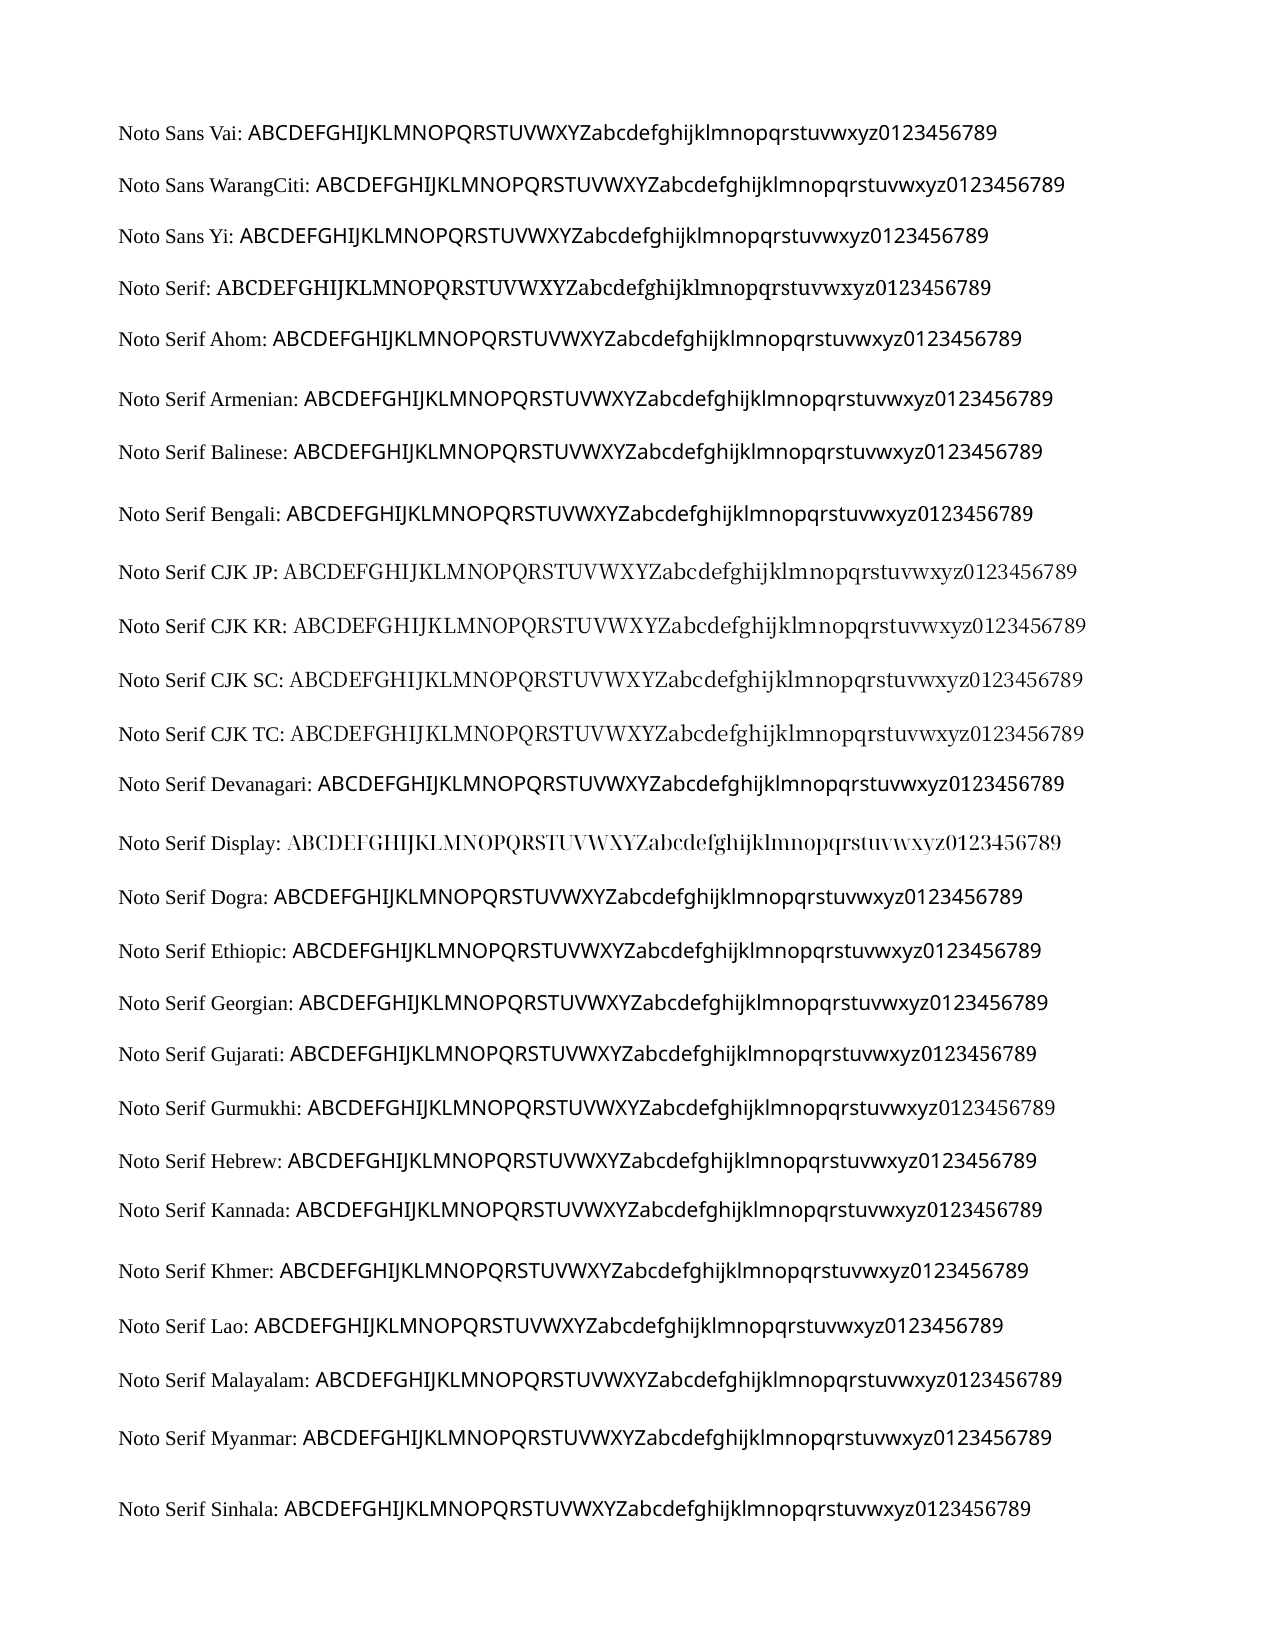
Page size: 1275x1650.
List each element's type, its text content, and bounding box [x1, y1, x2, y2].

text Andale Mono: ABCDEFGHIJKLMNOPQRSTUVWXYZabcdefghijklmnopqrstuvwxyz0123456789 Arial: ABCDEFGHIJKLMNOPQRSTUVWXYZabcdefghijklmnopqrstuvwxyz0123456789 Arial Black: ABCDEFGHIJKLMNOPQRSTUVWXYZabcdefghijklmnopqrstuvwxyz0123456789 Arimo: ABCDEFGHIJKLMNOPQRSTUVWXYZabcdefghijklmnopqrstuvwxyz0123456789 C059: ABCDEFGHIJKLMNOPQRSTUVWXYZabcdefghijklmnopqrstuvwxyz0123456789 Caladea: ABCDEFGHIJKLMNOPQRSTUVWXYZabcdefghijklmnopqrstuvwxyz0123456789 Cantarell: ABCDEFGHIJKLMNOPQRSTUVWXYZabcdefghijklmnopqrstuvwxyz0123456789 Cantarell Extra Bold: ABCDEFGHIJKLMNOPQRSTUVWXYZabcdefghijklmnopqrstuvwxyz0123456789 Cantarell Light: ABCDEFGHIJKLMNOPQRSTUVWXYZabcdefghijklmnopqrstuvwxyz0123456789 Cantarell Thin: ABCDEFGHIJKLMNOPQRSTUVWXYZabcdefghijklmnopqrstuvwxyz0123456789 Carlito: ABCDEFGHIJKLMNOPQRSTUVWXYZabcdefghijklmnopqrstuvwxyz0123456789 Comic Sans MS: ABCDEFGHIJKLMNOPQRSTUVWXYZabcdefghijklmnopqrstuvwxyz0123456789 Courier New: ABCDEFGHIJKLMNOPQRSTUVWXYZabcdefghijklmnopqrstuvwxyz0123456789 Cousine: ABCDEFGHIJKLMNOPQRSTUVWXYZabcdefghijklmnopqrstuvwxyz0123456789 D050000L: ABCDEFGHIJKLMNOPQRSTUVWXYZabcdefghijklmnopqrstuvwxyz0123456789 DejaVu Math TeX Gyre: ABCDEFGHIJKLMNOPQRSTUVWXYZabcdefghijklmnopqrstuvwxyz0123456789 DejaVu Sans: ABCDEFGHIJKLMNOPQRSTUVWXYZabcdefghijklmnopqrstuvwxyz0123456789 DejaVu Sans Condensed: ABCDEFGHIJKLMNOPQRSTUVWXYZabcdefghijklmnopqrstuvwxyz0123456789 DejaVu Sans Light: ABCDEFGHIJKLMNOPQRSTUVWXYZabcdefghijklmnopqrstuvwxyz0123456789 DejaVu Sans Mono: ABCDEFGHIJKLMNOPQRSTUVWXYZabcdefghijklmnopqrstuvwxyz0123456789 DejaVu Serif: ABCDEFGHIJKLMNOPQRSTUVWXYZabcdefghijklmnopqrstuvwxyz0123456789 DejaVu Serif Condensed: ABCDEFGHIJKLMNOPQRSTUVWXYZabcdefghijklmnopqrstuvwxyz0123456789 FreeMono: ABCDEFGHIJKLMNOPQRSTUVWXYZabcdefghijklmnopqrstuvwxyz0123456789 FreeSans: ABCDEFGHIJKLMNOPQRSTUVWXYZabcdefghijklmnopqrstuvwxyz0123456789 FreeSerif: ABCDEFGHIJKLMNOPQRSTUVWXYZabcdefghijklmnopqrstuvwxyz0123456789 Gentium: ABCDEFGHIJKLMNOPQRSTUVWXYZabcdefghijklmnopqrstuvwxyz0123456789 Gentium Basic: ABCDEFGHIJKLMNOPQRSTUVWXYZabcdefghijklmnopqrstuvwxyz0123456789 Gentium Book Basic: ABCDEFGHIJKLMNOPQRSTUVWXYZabcdefghijklmnopqrstuvwxyz0123456789 GentiumAlt: ABCDEFGHIJKLMNOPQRSTUVWXYZabcdefghijklmnopqrstuvwxyz0123456789 Georgia: ABCDEFGHIJKLMNOPQRSTUVWXYZabcdefghijklmnopqrstuvwxyz0123456789 IPAexGothic: ABCDEFGHIJKLMNOPQRSTUVWXYZabcdefghijklmnopqrstuvwxyz0123456789 IPAexMincho: ABCDEFGHIJKLMNOPQRSTUVWXYZabcdefghijklmnopqrstuvwxyz0123456789 Impact: ABCDEFGHIJKLMNOPQRSTUVWXYZabcdefghijklmnopqrstuvwxyz0123456789 Liberation Mono: ABCDEFGHIJKLMNOPQRSTUVWXYZabcdefghijklmnopqrstuvwxyz0123456789 Liberation Sans: ABCDEFGHIJKLMNOPQRSTUVWXYZabcdefghijklmnopqrstuvwxyz0123456789 Liberation Sans Narrow: ABCDEFGHIJKLMNOPQRSTUVWXYZabcdefghijklmnopqrstuvwxyz0123456789 Liberation Serif: ABCDEFGHIJKLMNOPQRSTUVWXYZabcdefghijklmnopqrstuvwxyz0123456789 Linux Biolinum Keyboard O: ABCDEFGHIJKLMNOPQRSTUVWXYZabcdefghijklmnopqrstuvwxyz0123456789 Linux Biolinum O: ABCDEFGHIJKLMNOPQRSTUVWXYZabcdefghijklmnopqrstuvwxyz0123456789 Linux Libertine Display O: ABCDEFGHIJKLMNOPQRSTUVWXYZabcdefghijklmnopqrstuvwxyz0123456789 Linux Libertine Initials O: ABCDEFGHIJKLMNOPQRSTUVWXYZabcdefghijklmnopqrstuvwxyz0123456789 Linux Libertine Mono O: ABCDEFGHIJKLMNOPQRSTUVWXYZabcdefghijklmnopqrstuvwxyz0123456789 Linux Libertine O: ABCDEFGHIJKLMNOPQRSTUVWXYZabcdefghijklmnopqrstuvwxyz0123456789 Nimbus Mono PS: ABCDEFGHIJKLMNOPQRSTUVWXYZabcdefghijklmnopqrstuvwxyz0123456789 Nimbus Roman: ABCDEFGHIJKLMNOPQRSTUVWXYZabcdefghijklmnopqrstuvwxyz0123456789 Nimbus Sans: ABCDEFGHIJKLMNOPQRSTUVWXYZabcdefghijklmnopqrstuvwxyz0123456789 Nimbus Sans Narrow: ABCDEFGHIJKLMNOPQRSTUVWXYZabcdefghijklmnopqrstuvwxyz0123456789 Noto Kufi Arabic: ABCDEFGHIJKLMNOPQRSTUVWXYZabcdefghijklmnopqrstuvwxyz0123456789 Noto Mono: ABCDEFGHIJKLMNOPQRSTUVWXYZabcdefghijklmnopqrstuvwxyz0123456789 Noto Music: ABCDEFGHIJKLMNOPQRSTUVWXYZabcdefghijklmnopqrstuvwxyz0123456789 Noto Naskh Arabic: ABCDEFGHIJKLMNOPQRSTUVWXYZabcdefghijklmnopqrstuvwxyz0123456789 Noto Naskh Arabic UI: ABCDEFGHIJKLMNOPQRSTUVWXYZabcdefghijklmnopqrstuvwxyz0123456789 Noto Nastaliq Urdu: ABCDEFGHIJKLMNOPQRSTUVWXYZabcdefghijklmnopqrstuvwxyz0123456789 Noto Sans: ABCDEFGHIJKLMNOPQRSTUVWXYZabcdefghijklmnopqrstuvwxyz0123456789 Noto Sans Adlam: ABCDEFGHIJKLMNOPQRSTUVWXYZabcdefghijklmnopqrstuvwxyz0123456789 Noto Sans Adlam Unjoined: ABCDEFGHIJKLMNOPQRSTUVWXYZabcdefghijklmnopqrstuvwxyz0123456789 Noto Sans AnatoHiero: ABCDEFGHIJKLMNOPQRSTUVWXYZabcdefghijklmnopqrstuvwxyz0123456789 Noto Sans Arabic: ABCDEFGHIJKLMNOPQRSTUVWXYZabcdefghijklmnopqrstuvwxyz0123456789 Noto Sans Arabic UI: ABCDEFGHIJKLMNOPQRSTUVWXYZabcdefghijklmnopqrstuvwxyz0123456789 Noto Sans Armenian: ABCDEFGHIJKLMNOPQRSTUVWXYZabcdefghijklmnopqrstuvwxyz0123456789 Noto Sans Avestan: ABCDEFGHIJKLMNOPQRSTUVWXYZabcdefghijklmnopqrstuvwxyz0123456789 Noto Sans Bamum: ABCDEFGHIJKLMNOPQRSTUVWXYZabcdefghijklmnopqrstuvwxyz0123456789 Noto Sans Bassa Vah: ABCDEFGHIJKLMNOPQRSTUVWXYZabcdefghijklmnopqrstuvwxyz0123456789 Noto Sans Batak: ABCDEFGHIJKLMNOPQRSTUVWXYZabcdefghijklmnopqrstuvwxyz0123456789 Noto Sans Bengali: ABCDEFGHIJKLMNOPQRSTUVWXYZabcdefghijklmnopqrstuvwxyz0123456789 Noto Sans Bengali UI: ABCDEFGHIJKLMNOPQRSTUVWXYZabcdefghijklmnopqrstuvwxyz0123456789 Noto Sans Bhaiksuki: ABCDEFGHIJKLMNOPQRSTUVWXYZabcdefghijklmnopqrstuvwxyz0123456789 Noto Sans Brahmi: ABCDEFGHIJKLMNOPQRSTUVWXYZabcdefghijklmnopqrstuvwxyz0123456789 Noto Sans Buginese: ABCDEFGHIJKLMNOPQRSTUVWXYZabcdefghijklmnopqrstuvwxyz0123456789 Noto Sans Buhid: ABCDEFGHIJKLMNOPQRSTUVWXYZabcdefghijklmnopqrstuvwxyz0123456789 Noto Sans CJK HK: ABCDEFGHIJKLMNOPQRSTUVWXYZabcdefghijklmnopqrstuvwxyz0123456789 Noto Sans CJK JP: ABCDEFGHIJKLMNOPQRSTUVWXYZabcdefghijklmnopqrstuvwxyz0123456789 Noto Sans CJK KR: ABCDEFGHIJKLMNOPQRSTUVWXYZabcdefghijklmnopqrstuvwxyz0123456789 Noto Sans CJK SC: ABCDEFGHIJKLMNOPQRSTUVWXYZabcdefghijklmnopqrstuvwxyz0123456789 Noto Sans CJK TC: ABCDEFGHIJKLMNOPQRSTUVWXYZabcdefghijklmnopqrstuvwxyz0123456789 Noto Sans CanAborig: ABCDEFGHIJKLMNOPQRSTUVWXYZabcdefghijklmnopqrstuvwxyz0123456789 Noto Sans Carian: ABCDEFGHIJKLMNOPQRSTUVWXYZabcdefghijklmnopqrstuvwxyz0123456789 Noto Sans CaucAlban: ABCDEFGHIJKLMNOPQRSTUVWXYZabcdefghijklmnopqrstuvwxyz0123456789 Noto Sans Chakma: ABCDEFGHIJKLMNOPQRSTUVWXYZabcdefghijklmnopqrstuvwxyz0123456789 Noto Sans Cham: ABCDEFGHIJKLMNOPQRSTUVWXYZabcdefghijklmnopqrstuvwxyz0123456789 Noto Sans Cherokee: ABCDEFGHIJKLMNOPQRSTUVWXYZabcdefghijklmnopqrstuvwxyz0123456789 Noto Sans Coptic: ABCDEFGHIJKLMNOPQRSTUVWXYZabcdefghijklmnopqrstuvwxyz0123456789 Noto Sans Cuneiform: ABCDEFGHIJKLMNOPQRSTUVWXYZabcdefghijklmnopqrstuvwxyz0123456789 Noto Sans Cypriot: ABCDEFGHIJKLMNOPQRSTUVWXYZabcdefghijklmnopqrstuvwxyz0123456789 Noto Sans Deseret: ABCDEFGHIJKLMNOPQRSTUVWXYZabcdefghijklmnopqrstuvwxyz0123456789 Noto Sans Devanagari: ABCDEFGHIJKLMNOPQRSTUVWXYZabcdefghijklmnopqrstuvwxyz0123456789 Noto Sans Devanagari UI: ABCDEFGHIJKLMNOPQRSTUVWXYZabcdefghijklmnopqrstuvwxyz0123456789 Noto Sans Display: ABCDEFGHIJKLMNOPQRSTUVWXYZabcdefghijklmnopqrstuvwxyz0123456789 Noto Sans Duployan: ABCDEFGHIJKLMNOPQRSTUVWXYZabcdefghijklmnopqrstuvwxyz0123456789 Noto Sans EgyptHiero: ABCDEFGHIJKLMNOPQRSTUVWXYZabcdefghijklmnopqrstuvwxyz0123456789 Noto Sans Elbasan: ABCDEFGHIJKLMNOPQRSTUVWXYZabcdefghijklmnopqrstuvwxyz0123456789 Noto Sans Ethiopic: ABCDEFGHIJKLMNOPQRSTUVWXYZabcdefghijklmnopqrstuvwxyz0123456789 Noto Sans Georgian: ABCDEFGHIJKLMNOPQRSTUVWXYZabcdefghijklmnopqrstuvwxyz0123456789 Noto Sans Glagolitic: ABCDEFGHIJKLMNOPQRSTUVWXYZabcdefghijklmnopqrstuvwxyz0123456789 Noto Sans Gothic: ABCDEFGHIJKLMNOPQRSTUVWXYZabcdefghijklmnopqrstuvwxyz0123456789 Noto Sans Grantha: ABCDEFGHIJKLMNOPQRSTUVWXYZabcdefghijklmnopqrstuvwxyz0123456789 Noto Sans Gujarati: ABCDEFGHIJKLMNOPQRSTUVWXYZabcdefghijklmnopqrstuvwxyz0123456789 Noto Sans Gujarati UI: ABCDEFGHIJKLMNOPQRSTUVWXYZabcdefghijklmnopqrstuvwxyz0123456789 Noto Sans Gurmukhi: ABCDEFGHIJKLMNOPQRSTUVWXYZabcdefghijklmnopqrstuvwxyz0123456789 Noto Sans Gurmukhi UI: ABCDEFGHIJKLMNOPQRSTUVWXYZabcdefghijklmnopqrstuvwxyz0123456789 Noto Sans HanifiRohg: ABCDEFGHIJKLMNOPQRSTUVWXYZabcdefghijklmnopqrstuvwxyz0123456789 Noto Sans Hanunoo: ABCDEFGHIJKLMNOPQRSTUVWXYZabcdefghijklmnopqrstuvwxyz0123456789 Noto Sans Hatran: ABCDEFGHIJKLMNOPQRSTUVWXYZabcdefghijklmnopqrstuvwxyz0123456789 Noto Sans Hebrew: ABCDEFGHIJKLMNOPQRSTUVWXYZabcdefghijklmnopqrstuvwxyz0123456789 Noto Sans ImpAramaic: ABCDEFGHIJKLMNOPQRSTUVWXYZabcdefghijklmnopqrstuvwxyz0123456789 Noto Sans Indic Siyaq Numbers: ABCDEFGHIJKLMNOPQRSTUVWXYZabcdefghijklmnopqrstuvwxyz0123456789 Noto Sans InsPahlavi: ABCDEFGHIJKLMNOPQRSTUVWXYZabcdefghijklmnopqrstuvwxyz0123456789 Noto Sans InsParthi: ABCDEFGHIJKLMNOPQRSTUVWXYZabcdefghijklmnopqrstuvwxyz0123456789 Noto Sans Javanese: ABCDEFGHIJKLMNOPQRSTUVWXYZabcdefghijklmnopqrstuvwxyz0123456789 Noto Sans Kaithi: ABCDEFGHIJKLMNOPQRSTUVWXYZabcdefghijklmnopqrstuvwxyz0123456789 Noto Sans Kannada: ABCDEFGHIJKLMNOPQRSTUVWXYZabcdefghijklmnopqrstuvwxyz0123456789 Noto Sans Kannada UI: ABCDEFGHIJKLMNOPQRSTUVWXYZabcdefghijklmnopqrstuvwxyz0123456789 Noto Sans Kayah Li: ABCDEFGHIJKLMNOPQRSTUVWXYZabcdefghijklmnopqrstuvwxyz0123456789 Noto Sans Kharoshthi: ABCDEFGHIJKLMNOPQRSTUVWXYZabcdefghijklmnopqrstuvwxyz0123456789 Noto Sans Khmer: ABCDEFGHIJKLMNOPQRSTUVWXYZabcdefghijklmnopqrstuvwxyz0123456789 Noto Sans Khmer UI: ABCDEFGHIJKLMNOPQRSTUVWXYZabcdefghijklmnopqrstuvwxyz0123456789 Noto Sans Khojki: ABCDEFGHIJKLMNOPQRSTUVWXYZabcdefghijklmnopqrstuvwxyz0123456789 Noto Sans Khudawadi: ABCDEFGHIJKLMNOPQRSTUVWXYZabcdefghijklmnopqrstuvwxyz0123456789 Noto Sans Lao: ABCDEFGHIJKLMNOPQRSTUVWXYZabcdefghijklmnopqrstuvwxyz0123456789 Noto Sans Lao UI: ABCDEFGHIJKLMNOPQRSTUVWXYZabcdefghijklmnopqrstuvwxyz0123456789 Noto Sans Lepcha: ABCDEFGHIJKLMNOPQRSTUVWXYZabcdefghijklmnopqrstuvwxyz0123456789 Noto Sans Limbu: ABCDEFGHIJKLMNOPQRSTUVWXYZabcdefghijklmnopqrstuvwxyz0123456789 Noto Sans Linear A: ABCDEFGHIJKLMNOPQRSTUVWXYZabcdefghijklmnopqrstuvwxyz0123456789 Noto Sans Linear B: ABCDEFGHIJKLMNOPQRSTUVWXYZabcdefghijklmnopqrstuvwxyz0123456789 Noto Sans Lisu: ABCDEFGHIJKLMNOPQRSTUVWXYZabcdefghijklmnopqrstuvwxyz0123456789 Noto Sans Lycian: ABCDEFGHIJKLMNOPQRSTUVWXYZabcdefghijklmnopqrstuvwxyz0123456789 Noto Sans Lydian: ABCDEFGHIJKLMNOPQRSTUVWXYZabcdefghijklmnopqrstuvwxyz0123456789 Noto Sans Mahajani: ABCDEFGHIJKLMNOPQRSTUVWXYZabcdefghijklmnopqrstuvwxyz0123456789 Noto Sans Malayalam: ABCDEFGHIJKLMNOPQRSTUVWXYZabcdefghijklmnopqrstuvwxyz0123456789 Noto Sans Malayalam UI: ABCDEFGHIJKLMNOPQRSTUVWXYZabcdefghijklmnopqrstuvwxyz0123456789 Noto Sans Mandaic: ABCDEFGHIJKLMNOPQRSTUVWXYZabcdefghijklmnopqrstuvwxyz0123456789 Noto Sans Manichaean: ABCDEFGHIJKLMNOPQRSTUVWXYZabcdefghijklmnopqrstuvwxyz0123456789 Noto Sans Marchen: ABCDEFGHIJKLMNOPQRSTUVWXYZabcdefghijklmnopqrstuvwxyz0123456789 Noto Sans Math: ABCDEFGHIJKLMNOPQRSTUVWXYZabcdefghijklmnopqrstuvwxyz0123456789 Noto Sans Mayan Numerals: ABCDEFGHIJKLMNOPQRSTUVWXYZabcdefghijklmnopqrstuvwxyz0123456789 Noto Sans MeeteiMayek: ABCDEFGHIJKLMNOPQRSTUVWXYZabcdefghijklmnopqrstuvwxyz0123456789 Noto Sans Mende Kikakui: ABCDEFGHIJKLMNOPQRSTUVWXYZabcdefghijklmnopqrstuvwxyz0123456789 Noto Sans Meroitic: ABCDEFGHIJKLMNOPQRSTUVWXYZabcdefghijklmnopqrstuvwxyz0123456789 Noto Sans Miao: ABCDEFGHIJKLMNOPQRSTUVWXYZabcdefghijklmnopqrstuvwxyz0123456789 Noto Sans Modi: ABCDEFGHIJKLMNOPQRSTUVWXYZabcdefghijklmnopqrstuvwxyz0123456789 Noto Sans Mongolian: ABCDEFGHIJKLMNOPQRSTUVWXYZabcdefghijklmnopqrstuvwxyz0123456789 Noto Sans Mono: ABCDEFGHIJKLMNOPQRSTUVWXYZabcdefghijklmnopqrstuvwxyz0123456789 Noto Sans Mono CJK HK: ABCDEFGHIJKLMNOPQRSTUVWXYZabcdefghijklmnopqrstuvwxyz0123456789 Noto Sans Mono CJK JP: ABCDEFGHIJKLMNOPQRSTUVWXYZabcdefghijklmnopqrstuvwxyz0123456789 Noto Sans Mono CJK KR: ABCDEFGHIJKLMNOPQRSTUVWXYZabcdefghijklmnopqrstuvwxyz0123456789 Noto Sans Mono CJK SC: ABCDEFGHIJKLMNOPQRSTUVWXYZabcdefghijklmnopqrstuvwxyz0123456789 Noto Sans Mono CJK TC: ABCDEFGHIJKLMNOPQRSTUVWXYZabcdefghijklmnopqrstuvwxyz0123456789 Noto Sans Mro: ABCDEFGHIJKLMNOPQRSTUVWXYZabcdefghijklmnopqrstuvwxyz0123456789 Noto Sans Multani: ABCDEFGHIJKLMNOPQRSTUVWXYZabcdefghijklmnopqrstuvwxyz0123456789 Noto Sans Myanmar: ABCDEFGHIJKLMNOPQRSTUVWXYZabcdefghijklmnopqrstuvwxyz0123456789 Noto Sans Myanmar UI: ABCDEFGHIJKLMNOPQRSTUVWXYZabcdefghijklmnopqrstuvwxyz0123456789 Noto Sans N'Ko: ABCDEFGHIJKLMNOPQRSTUVWXYZabcdefghijklmnopqrstuvwxyz0123456789 Noto Sans Nabataean: ABCDEFGHIJKLMNOPQRSTUVWXYZabcdefghijklmnopqrstuvwxyz0123456789 Noto Sans NewTaiLue: ABCDEFGHIJKLMNOPQRSTUVWXYZabcdefghijklmnopqrstuvwxyz0123456789 Noto Sans Newa: ABCDEFGHIJKLMNOPQRSTUVWXYZabcdefghijklmnopqrstuvwxyz0123456789 Noto Sans Ogham: ABCDEFGHIJKLMNOPQRSTUVWXYZabcdefghijklmnopqrstuvwxyz0123456789 Noto Sans Ol Chiki: ABCDEFGHIJKLMNOPQRSTUVWXYZabcdefghijklmnopqrstuvwxyz0123456789 Noto Sans Old Italic: ABCDEFGHIJKLMNOPQRSTUVWXYZabcdefghijklmnopqrstuvwxyz0123456789 Noto Sans Old Permic: ABCDEFGHIJKLMNOPQRSTUVWXYZabcdefghijklmnopqrstuvwxyz0123456789 Noto Sans Old Turkic: ABCDEFGHIJKLMNOPQRSTUVWXYZabcdefghijklmnopqrstuvwxyz0123456789 Noto Sans OldHung: ABCDEFGHIJKLMNOPQRSTUVWXYZabcdefghijklmnopqrstuvwxyz0123456789 Noto Sans OldNorArab: ABCDEFGHIJKLMNOPQRSTUVWXYZabcdefghijklmnopqrstuvwxyz0123456789 Noto Sans OldPersian: ABCDEFGHIJKLMNOPQRSTUVWXYZabcdefghijklmnopqrstuvwxyz0123456789 Noto Sans OldSogdian: ABCDEFGHIJKLMNOPQRSTUVWXYZabcdefghijklmnopqrstuvwxyz0123456789 Noto Sans OldSouArab: ABCDEFGHIJKLMNOPQRSTUVWXYZabcdefghijklmnopqrstuvwxyz0123456789 Noto Sans Oriya: ABCDEFGHIJKLMNOPQRSTUVWXYZabcdefghijklmnopqrstuvwxyz0123456789 Noto Sans Oriya UI: ABCDEFGHIJKLMNOPQRSTUVWXYZabcdefghijklmnopqrstuvwxyz0123456789 Noto Sans Osage: ABCDEFGHIJKLMNOPQRSTUVWXYZabcdefghijklmnopqrstuvwxyz0123456789 Noto Sans Osmanya: ABCDEFGHIJKLMNOPQRSTUVWXYZabcdefghijklmnopqrstuvwxyz0123456789 Noto Sans Pahawh Hmong: ABCDEFGHIJKLMNOPQRSTUVWXYZabcdefghijklmnopqrstuvwxyz0123456789 Noto Sans Palmyrene: ABCDEFGHIJKLMNOPQRSTUVWXYZabcdefghijklmnopqrstuvwxyz0123456789 Noto Sans PauCinHau: ABCDEFGHIJKLMNOPQRSTUVWXYZabcdefghijklmnopqrstuvwxyz0123456789 Noto Sans PhagsPa: ABCDEFGHIJKLMNOPQRSTUVWXYZabcdefghijklmnopqrstuvwxyz0123456789 Noto Sans Phoenician: ABCDEFGHIJKLMNOPQRSTUVWXYZabcdefghijklmnopqrstuvwxyz0123456789 Noto Sans PsaPahlavi: ABCDEFGHIJKLMNOPQRSTUVWXYZabcdefghijklmnopqrstuvwxyz0123456789 Noto Sans Rejang: ABCDEFGHIJKLMNOPQRSTUVWXYZabcdefghijklmnopqrstuvwxyz0123456789 Noto Sans Runic: ABCDEFGHIJKLMNOPQRSTUVWXYZabcdefghijklmnopqrstuvwxyz0123456789 Noto Sans Samaritan: ABCDEFGHIJKLMNOPQRSTUVWXYZabcdefghijklmnopqrstuvwxyz0123456789 Noto Sans Saurashtra: ABCDEFGHIJKLMNOPQRSTUVWXYZabcdefghijklmnopqrstuvwxyz0123456789 Noto Sans Sharada: ABCDEFGHIJKLMNOPQRSTUVWXYZabcdefghijklmnopqrstuvwxyz0123456789 Noto Sans Shavian: ABCDEFGHIJKLMNOPQRSTUVWXYZabcdefghijklmnopqrstuvwxyz0123456789 Noto Sans Siddham: ABCDEFGHIJKLMNOPQRSTUVWXYZabcdefghijklmnopqrstuvwxyz0123456789 Noto Sans Sinhala: ABCDEFGHIJKLMNOPQRSTUVWXYZabcdefghijklmnopqrstuvwxyz0123456789 Noto Sans Sinhala UI: ABCDEFGHIJKLMNOPQRSTUVWXYZabcdefghijklmnopqrstuvwxyz0123456789 Noto Sans SoraSomp: ABCDEFGHIJKLMNOPQRSTUVWXYZabcdefghijklmnopqrstuvwxyz0123456789 Noto Sans Sundanese: ABCDEFGHIJKLMNOPQRSTUVWXYZabcdefghijklmnopqrstuvwxyz0123456789 Noto Sans Syloti Nagri: ABCDEFGHIJKLMNOPQRSTUVWXYZabcdefghijklmnopqrstuvwxyz0123456789 Noto Sans Symbols: ABCDEFGHIJKLMNOPQRSTUVWXYZabcdefghijklmnopqrstuvwxyz0123456789 Noto Sans Symbols2: ABCDEFGHIJKLMNOPQRSTUVWXYZabcdefghijklmnopqrstuvwxyz0123456789 Noto Sans Syriac: ABCDEFGHIJKLMNOPQRSTUVWXYZabcdefghijklmnopqrstuvwxyz0123456789 Noto Sans Tagalog: ABCDEFGHIJKLMNOPQRSTUVWXYZabcdefghijklmnopqrstuvwxyz0123456789 Noto Sans Tagbanwa: ABCDEFGHIJKLMNOPQRSTUVWXYZabcdefghijklmnopqrstuvwxyz0123456789 Noto Sans Tai Le: ABCDEFGHIJKLMNOPQRSTUVWXYZabcdefghijklmnopqrstuvwxyz0123456789 Noto Sans Tai Tham: ABCDEFGHIJKLMNOPQRSTUVWXYZabcdefghijklmnopqrstuvwxyz0123456789 Noto Sans Tai Viet: ABCDEFGHIJKLMNOPQRSTUVWXYZabcdefghijklmnopqrstuvwxyz0123456789 Noto Sans Takri: ABCDEFGHIJKLMNOPQRSTUVWXYZabcdefghijklmnopqrstuvwxyz0123456789 Noto Sans Tamil: ABCDEFGHIJKLMNOPQRSTUVWXYZabcdefghijklmnopqrstuvwxyz0123456789 Noto Sans Tamil Supplement: ABCDEFGHIJKLMNOPQRSTUVWXYZabcdefghijklmnopqrstuvwxyz0123456789 Noto Sans Tamil UI: ABCDEFGHIJKLMNOPQRSTUVWXYZabcdefghijklmnopqrstuvwxyz0123456789 Noto Sans Telugu: ABCDEFGHIJKLMNOPQRSTUVWXYZabcdefghijklmnopqrstuvwxyz0123456789 Noto Sans Telugu UI: ABCDEFGHIJKLMNOPQRSTUVWXYZabcdefghijklmnopqrstuvwxyz0123456789 Noto Sans Thaana: ABCDEFGHIJKLMNOPQRSTUVWXYZabcdefghijklmnopqrstuvwxyz0123456789 Noto Sans Thai: ABCDEFGHIJKLMNOPQRSTUVWXYZabcdefghijklmnopqrstuvwxyz0123456789 Noto Sans Thai UI: ABCDEFGHIJKLMNOPQRSTUVWXYZabcdefghijklmnopqrstuvwxyz0123456789 Noto Sans Tibetan: ABCDEFGHIJKLMNOPQRSTUVWXYZabcdefghijklmnopqrstuvwxyz0123456789 Noto Sans Tifinagh: ABCDEFGHIJKLMNOPQRSTUVWXYZabcdefghijklmnopqrstuvwxyz0123456789 Noto Sans Tirhuta: ABCDEFGHIJKLMNOPQRSTUVWXYZabcdefghijklmnopqrstuvwxyz0123456789 Noto Sans Ugaritic: ABCDEFGHIJKLMNOPQRSTUVWXYZabcdefghijklmnopqrstuvwxyz0123456789 Noto Sans Vai: ABCDEFGHIJKLMNOPQRSTUVWXYZabcdefghijklmnopqrstuvwxyz0123456789 Noto Sans WarangCiti: ABCDEFGHIJKLMNOPQRSTUVWXYZabcdefghijklmnopqrstuvwxyz0123456789 Noto Sans Yi: ABCDEFGHIJKLMNOPQRSTUVWXYZabcdefghijklmnopqrstuvwxyz0123456789 Noto Serif: ABCDEFGHIJKLMNOPQRSTUVWXYZabcdefghijklmnopqrstuvwxyz0123456789 Noto Serif Ahom: ABCDEFGHIJKLMNOPQRSTUVWXYZabcdefghijklmnopqrstuvwxyz0123456789 Noto Serif Armenian: ABCDEFGHIJKLMNOPQRSTUVWXYZabcdefghijklmnopqrstuvwxyz0123456789 Noto Serif Balinese: ABCDEFGHIJKLMNOPQRSTUVWXYZabcdefghijklmnopqrstuvwxyz0123456789 Noto Serif Bengali: ABCDEFGHIJKLMNOPQRSTUVWXYZabcdefghijklmnopqrstuvwxyz0123456789 Noto Serif CJK JP: ABCDEFGHIJKLMNOPQRSTUVWXYZabcdefghijklmnopqrstuvwxyz0123456789 Noto Serif CJK KR: ABCDEFGHIJKLMNOPQRSTUVWXYZabcdefghijklmnopqrstuvwxyz0123456789 Noto Serif CJK SC: ABCDEFGHIJKLMNOPQRSTUVWXYZabcdefghijklmnopqrstuvwxyz0123456789 Noto Serif CJK TC: ABCDEFGHIJKLMNOPQRSTUVWXYZabcdefghijklmnopqrstuvwxyz0123456789 Noto Serif Devanagari: ABCDEFGHIJKLMNOPQRSTUVWXYZabcdefghijklmnopqrstuvwxyz0123456789 Noto Serif Display: ABCDEFGHIJKLMNOPQRSTUVWXYZabcdefghijklmnopqrstuvwxyz0123456789 Noto Serif Dogra: ABCDEFGHIJKLMNOPQRSTUVWXYZabcdefghijklmnopqrstuvwxyz0123456789 Noto Serif Ethiopic: ABCDEFGHIJKLMNOPQRSTUVWXYZabcdefghijklmnopqrstuvwxyz0123456789 Noto Serif Georgian: ABCDEFGHIJKLMNOPQRSTUVWXYZabcdefghijklmnopqrstuvwxyz0123456789 Noto Serif Gujarati: ABCDEFGHIJKLMNOPQRSTUVWXYZabcdefghijklmnopqrstuvwxyz0123456789 Noto Serif Gurmukhi: ABCDEFGHIJKLMNOPQRSTUVWXYZabcdefghijklmnopqrstuvwxyz0123456789 Noto Serif Hebrew: ABCDEFGHIJKLMNOPQRSTUVWXYZabcdefghijklmnopqrstuvwxyz0123456789 Noto Serif Kannada: ABCDEFGHIJKLMNOPQRSTUVWXYZabcdefghijklmnopqrstuvwxyz0123456789 Noto Serif Khmer: ABCDEFGHIJKLMNOPQRSTUVWXYZabcdefghijklmnopqrstuvwxyz0123456789 Noto Serif Lao: ABCDEFGHIJKLMNOPQRSTUVWXYZabcdefghijklmnopqrstuvwxyz0123456789 Noto Serif Malayalam: ABCDEFGHIJKLMNOPQRSTUVWXYZabcdefghijklmnopqrstuvwxyz0123456789 Noto Serif Myanmar: ABCDEFGHIJKLMNOPQRSTUVWXYZabcdefghijklmnopqrstuvwxyz0123456789 Noto Serif Sinhala: ABCDEFGHIJKLMNOPQRSTUVWXYZabcdefghijklmnopqrstuvwxyz0123456789 Noto Serif Tamil: ABCDEFGHIJKLMNOPQRSTUVWXYZabcdefghijklmnopqrstuvwxyz0123456789 Noto Serif Tangut: ABCDEFGHIJKLMNOPQRSTUVWXYZabcdefghijklmnopqrstuvwxyz0123456789 Noto Serif Telugu: ABCDEFGHIJKLMNOPQRSTUVWXYZabcdefghijklmnopqrstuvwxyz0123456789 Noto Serif Thai: ABCDEFGHIJKLMNOPQRSTUVWXYZabcdefghijklmnopqrstuvwxyz0123456789 Noto Serif Tibetan: ABCDEFGHIJKLMNOPQRSTUVWXYZabcdefghijklmnopqrstuvwxyz0123456789 NotoSerifTamilSlanted: ABCDEFGHIJKLMNOPQRSTUVWXYZabcdefghijklmnopqrstuvwxyz0123456789 OpenSymbol: ABCDEFGHIJKLMNOPQRSTUVWXYZabcdefghijklmnopqrstuvwxyz0123456789 P052: ABCDEFGHIJKLMNOPQRSTUVWXYZabcdefghijklmnopqrstuvwxyz0123456789 Roboto: ABCDEFGHIJKLMNOPQRSTUVWXYZabcdefghijklmnopqrstuvwxyz0123456789 Roboto Black: ABCDEFGHIJKLMNOPQRSTUVWXYZabcdefghijklmnopqrstuvwxyz0123456789 Roboto Condensed: ABCDEFGHIJKLMNOPQRSTUVWXYZabcdefghijklmnopqrstuvwxyz0123456789 Roboto Condensed Light: ABCDEFGHIJKLMNOPQRSTUVWXYZabcdefghijklmnopqrstuvwxyz0123456789 Roboto Condensed Medium: ABCDEFGHIJKLMNOPQRSTUVWXYZabcdefghijklmnopqrstuvwxyz0123456789 Roboto Light: ABCDEFGHIJKLMNOPQRSTUVWXYZabcdefghijklmnopqrstuvwxyz0123456789 Roboto Medium: ABCDEFGHIJKLMNOPQRSTUVWXYZabcdefghijklmnopqrstuvwxyz0123456789 Roboto Thin: ABCDEFGHIJKLMNOPQRSTUVWXYZabcdefghijklmnopqrstuvwxyz0123456789 Standard Symbols PS: ABCDEFGHIJKLMNOPQRSTUVWXYZabcdefghijklmnopqrstuvwxyz0123456789 Symbola: ABCDEFGHIJKLMNOPQRSTUVWXYZabcdefghijklmnopqrstuvwxyz0123456789 Times New Roman: ABCDEFGHIJKLMNOPQRSTUVWXYZabcdefghijklmnopqrstuvwxyz0123456789 Tinos: ABCDEFGHIJKLMNOPQRSTUVWXYZabcdefghijklmnopqrstuvwxyz0123456789 Trebuchet MS: ABCDEFGHIJKLMNOPQRSTUVWXYZabcdefghijklmnopqrstuvwxyz0123456789 URW Bookman: ABCDEFGHIJKLMNOPQRSTUVWXYZabcdefghijklmnopqrstuvwxyz0123456789 URW Gothic: ABCDEFGHIJKLMNOPQRSTUVWXYZabcdefghijklmnopqrstuvwxyz0123456789 Verdana: ABCDEFGHIJKLMNOPQRSTUVWXYZabcdefghijklmnopqrstuvwxyz0123456789 Webdings: ABCDEFGHIJKLMNOPQRSTUVWXYZabcdefghijklmnopqrstuvwxyz0123456789 Z003: ABCDEFGHIJKLMNOPQRSTUVWXYZabcdefghijklmnopqrstuvwxyz0123456789 [118, 118, 1157, 1523]
